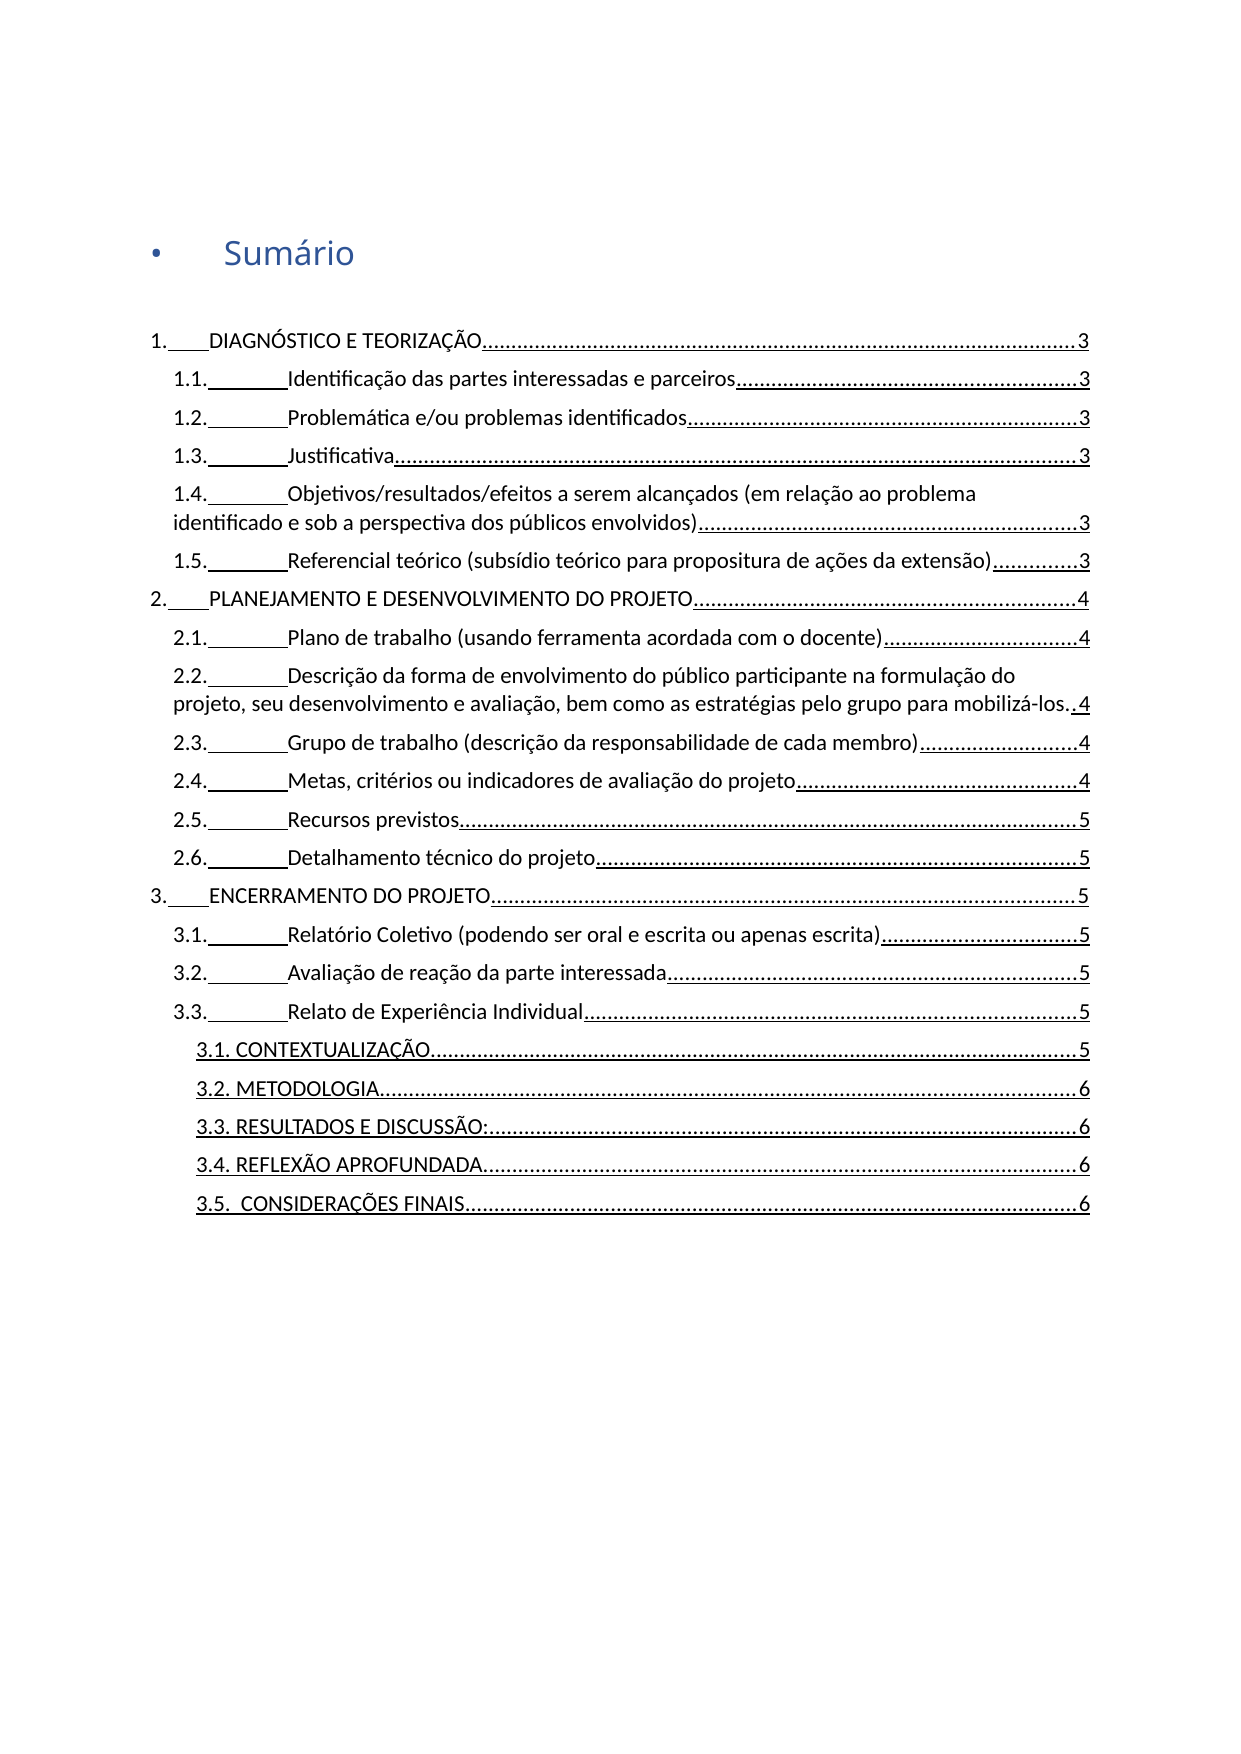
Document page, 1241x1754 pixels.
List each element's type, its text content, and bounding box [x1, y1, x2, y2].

text 3.1. CONTEXTUALIZAÇÃO 5 [196, 1035, 1090, 1059]
text 2.1. Plano de trabalho (usando ferramenta acordada com o docente) 4 [173, 623, 1090, 651]
text 2.2. Descrição da forma de envolvimento do público participante na formulação do projeto, seu desenvolvimento e avaliação, bem como as estratégias pelo grupo para mobilizá-los. 4 [173, 661, 1090, 717]
text 1.2. Problemática e/ou problemas identificados 3 [173, 403, 1090, 431]
text 1.1. Identificação das partes interessadas e parceiros 3 [173, 364, 1090, 392]
text 2.3. Grupo de trabalho (descrição da responsabilidade de cada membro) 4 [173, 728, 1090, 756]
text 3.2. Avaliação de reação da parte interessada 5 [173, 958, 1090, 986]
text 1.5. Referencial teórico (subsídio teórico para propositura de ações da extensão) 3 [173, 546, 1090, 574]
text 3.2. METODOLOGIA 6 [196, 1074, 1090, 1098]
list Sumário [150, 229, 1090, 275]
text 3.4. REFLEXÃO APROFUNDADA 6 [196, 1151, 1090, 1175]
text 2. PLANEJAMENTO E DESENVOLVIMENTO DO PROJETO 4 [150, 584, 1090, 612]
text 3.3. RESULTADOS E DISCUSSÃO: 6 [196, 1112, 1090, 1136]
text 2.6. Detalhamento técnico do projeto 5 [173, 843, 1090, 871]
text 3.5. CONSIDERAÇÕES FINAIS 6 [196, 1189, 1090, 1213]
text 3. ENCERRAMENTO DO PROJETO 5 [150, 882, 1090, 909]
text 1.3. Justificativa 3 [173, 441, 1090, 469]
text 2.5. Recursos previstos 5 [173, 805, 1090, 833]
text 1. DIAGNÓSTICO E TEORIZAÇÃO 3 [150, 326, 1090, 354]
text 2.4. Metas, critérios ou indicadores de avaliação do projeto 4 [173, 766, 1090, 794]
text 1.4. Objetivos/resultados/efeitos a serem alcançados (em relação ao problema identificado e sob a perspectiva dos públicos envolvidos) 3 [173, 479, 1090, 536]
text 3.3. Relato de Experiência Individual 5 [173, 997, 1090, 1025]
text 3.1. Relatório Coletivo (podendo ser oral e escrita ou apenas escrita) 5 [173, 920, 1090, 948]
